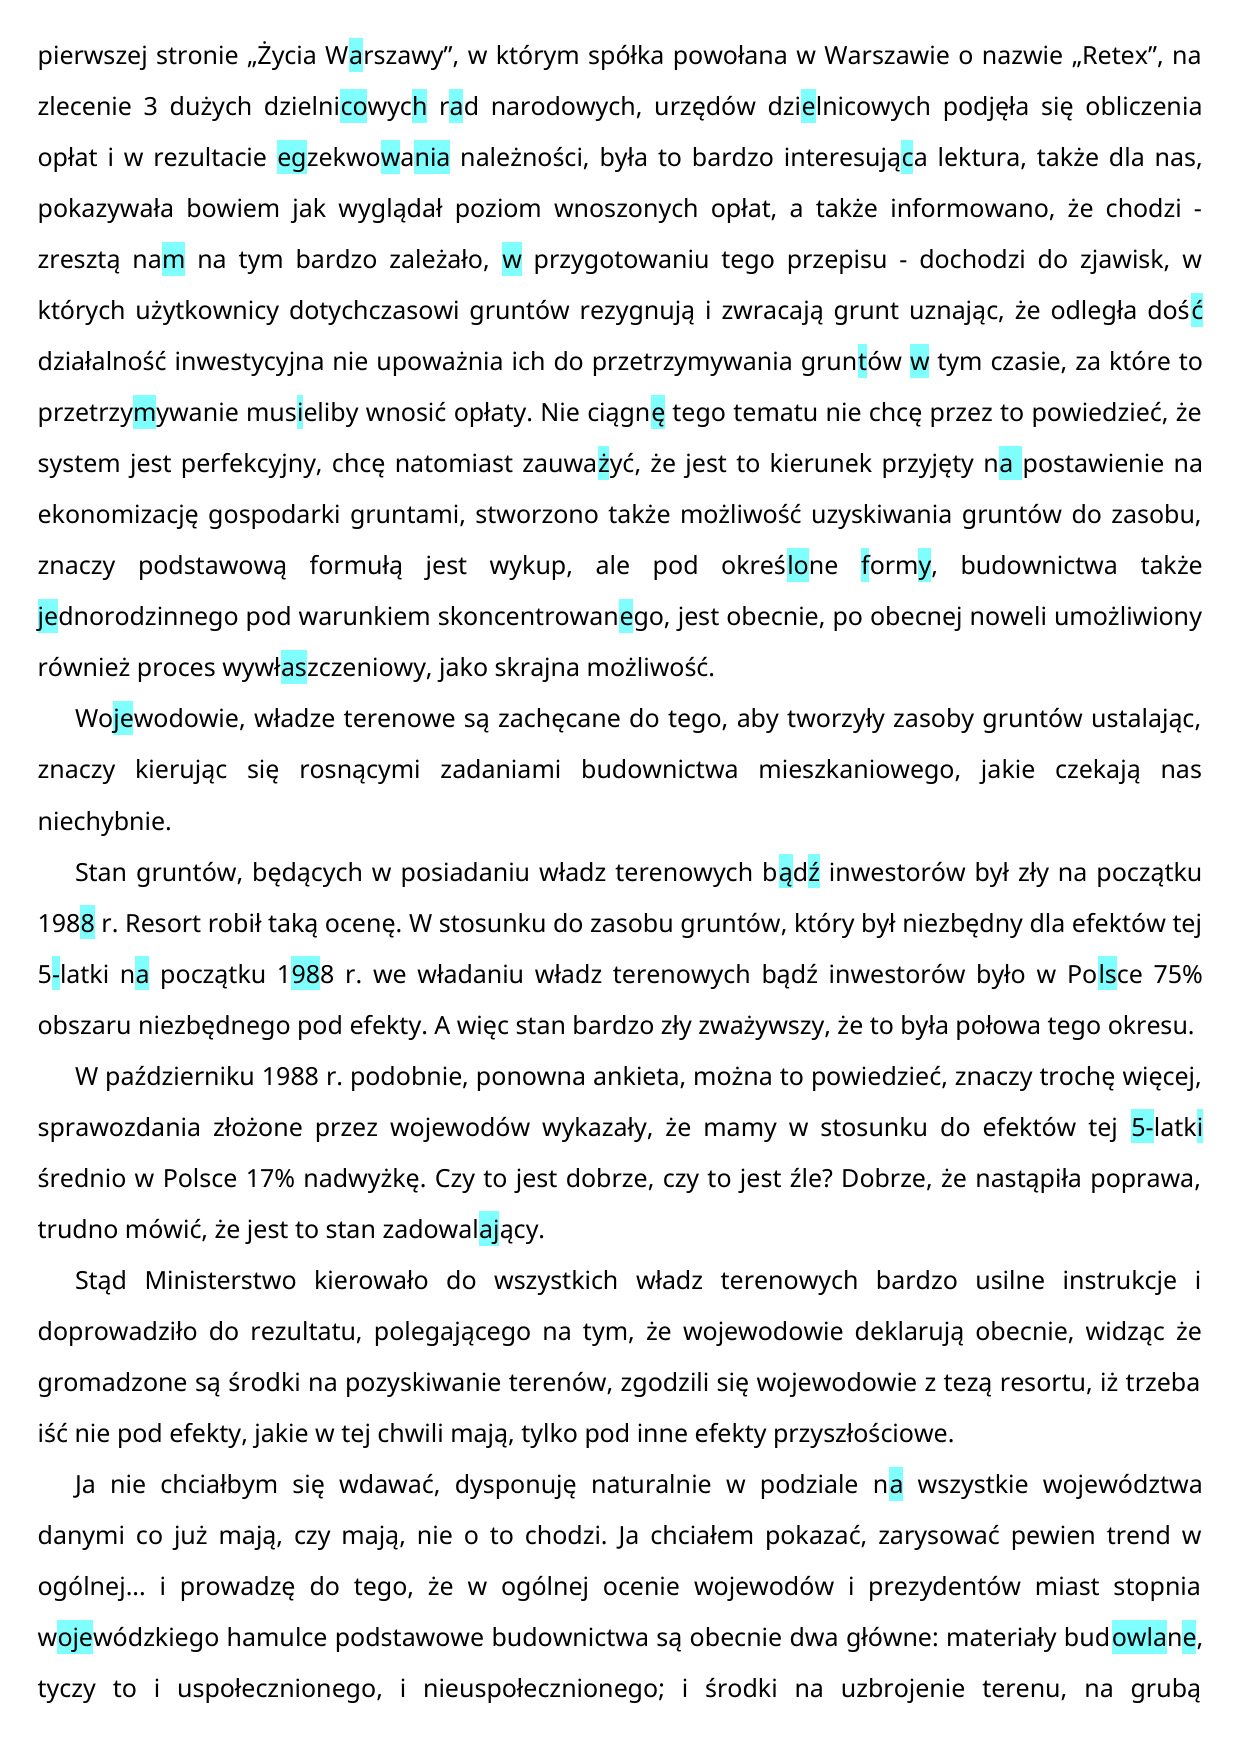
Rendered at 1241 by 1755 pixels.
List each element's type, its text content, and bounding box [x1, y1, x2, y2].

text Wojewodowie, władze terenowe są zachęcane do tego, aby tworzyły zasoby gruntów ustalając, znaczy kierując się rosnącymi zadaniami budownictwa mieszkaniowego, jakie czekają nas niechybnie. [37, 701, 1203, 837]
text Ja nie chciałbym się wdawać, dysponuję naturalnie w podziale na wszystkie województwa danymi co już mają, czy mają, nie o to chodzi. Ja chciałem pokazać, zarysować pewien trend w ogólnej... i prowadzę do tego, że w ogólnej ocenie wojewodów i prezydentów miast stopnia wojewódzkiego hamulce podstawowe budownictwa są obecnie dwa główne: materiały budowlane, tyczy to i uspołecznionego, i nieuspołecznionego; i środki na uzbrojenie terenu, na grubą [37, 1467, 1203, 1705]
text Stąd Ministerstwo kierowało do wszystkich władz terenowych bardzo usilne instrukcje i doprowadziło do rezultatu, polegającego na tym, że wojewodowie deklarują obecnie, widząc że gromadzone są środki na pozyskiwanie terenów, zgodzili się wojewodowie z tezą resortu, iż trzeba iść nie pod efekty, jakie w tej chwili mają, tylko pod inne efekty przyszłościowe. [37, 1262, 1203, 1450]
text pierwszej stronie „Życia Warszawy”, w którym spółka powołana w Warszawie o nazwie „Retex”, na zlecenie 3 dużych dzielnicowych rad narodowych, urzędów dzielnicowych podjęła się obliczenia opłat i w rezultacie egzekwowania należności, była to bardzo interesująca lektura, także dla nas, pokazywała bowiem jak wyglądał poziom wnoszonych opłat, a także informowano, że chodzi - zresztą nam na tym bardzo zależało, w przygotowaniu tego przepisu - dochodzi do zjawisk, w których użytkownicy dotychczasowi gruntów rezygnują i zwracają grunt uznając, że odległa dość działalność inwestycyjna nie upoważnia ich do przetrzymywania gruntów w tym czasie, za które to przetrzymywanie musieliby wnosić opłaty. Nie ciągnę tego tematu nie chcę przez to powiedzieć, że system jest perfekcyjny, chcę natomiast zauważyć, że jest to kierunek przyjęty na postawienie na ekonomizację gospodarki gruntami, stworzono także możliwość uzyskiwania gruntów do zasobu, znaczy podstawową formułą jest wykup, ale pod określone formy, budownictwa także jednorodzinnego pod warunkiem skoncentrowanego, jest obecnie, po obecnej noweli umożliwiony również proces wywłaszczeniowy, jako skrajna możliwość. [37, 37, 1203, 684]
text W październiku 1988 r. podobnie, ponowna ankieta, można to powiedzieć, znaczy trochę więcej, sprawozdania złożone przez wojewodów wykazały, że mamy w stosunku do efektów tej 5-latki średnio w Polsce 17% nadwyżkę. Czy to jest dobrze, czy to jest źle? Dobrze, że nastąpiła poprawa, trudno mówić, że jest to stan zadowalający. [37, 1058, 1203, 1246]
text Stan gruntów, będących w posiadaniu władz terenowych bądź inwestorów był zły na początku 1988 r. Resort robił taką ocenę. W stosunku do zasobu gruntów, który był niezbędny dla efektów tej 5-latki na początku 1988 r. we władaniu władz terenowych bądź inwestorów było w Polsce 75% obszaru niezbędnego pod efekty. A więc stan bardzo zły zważywszy, że to była połowa tego okresu. [37, 854, 1203, 1041]
